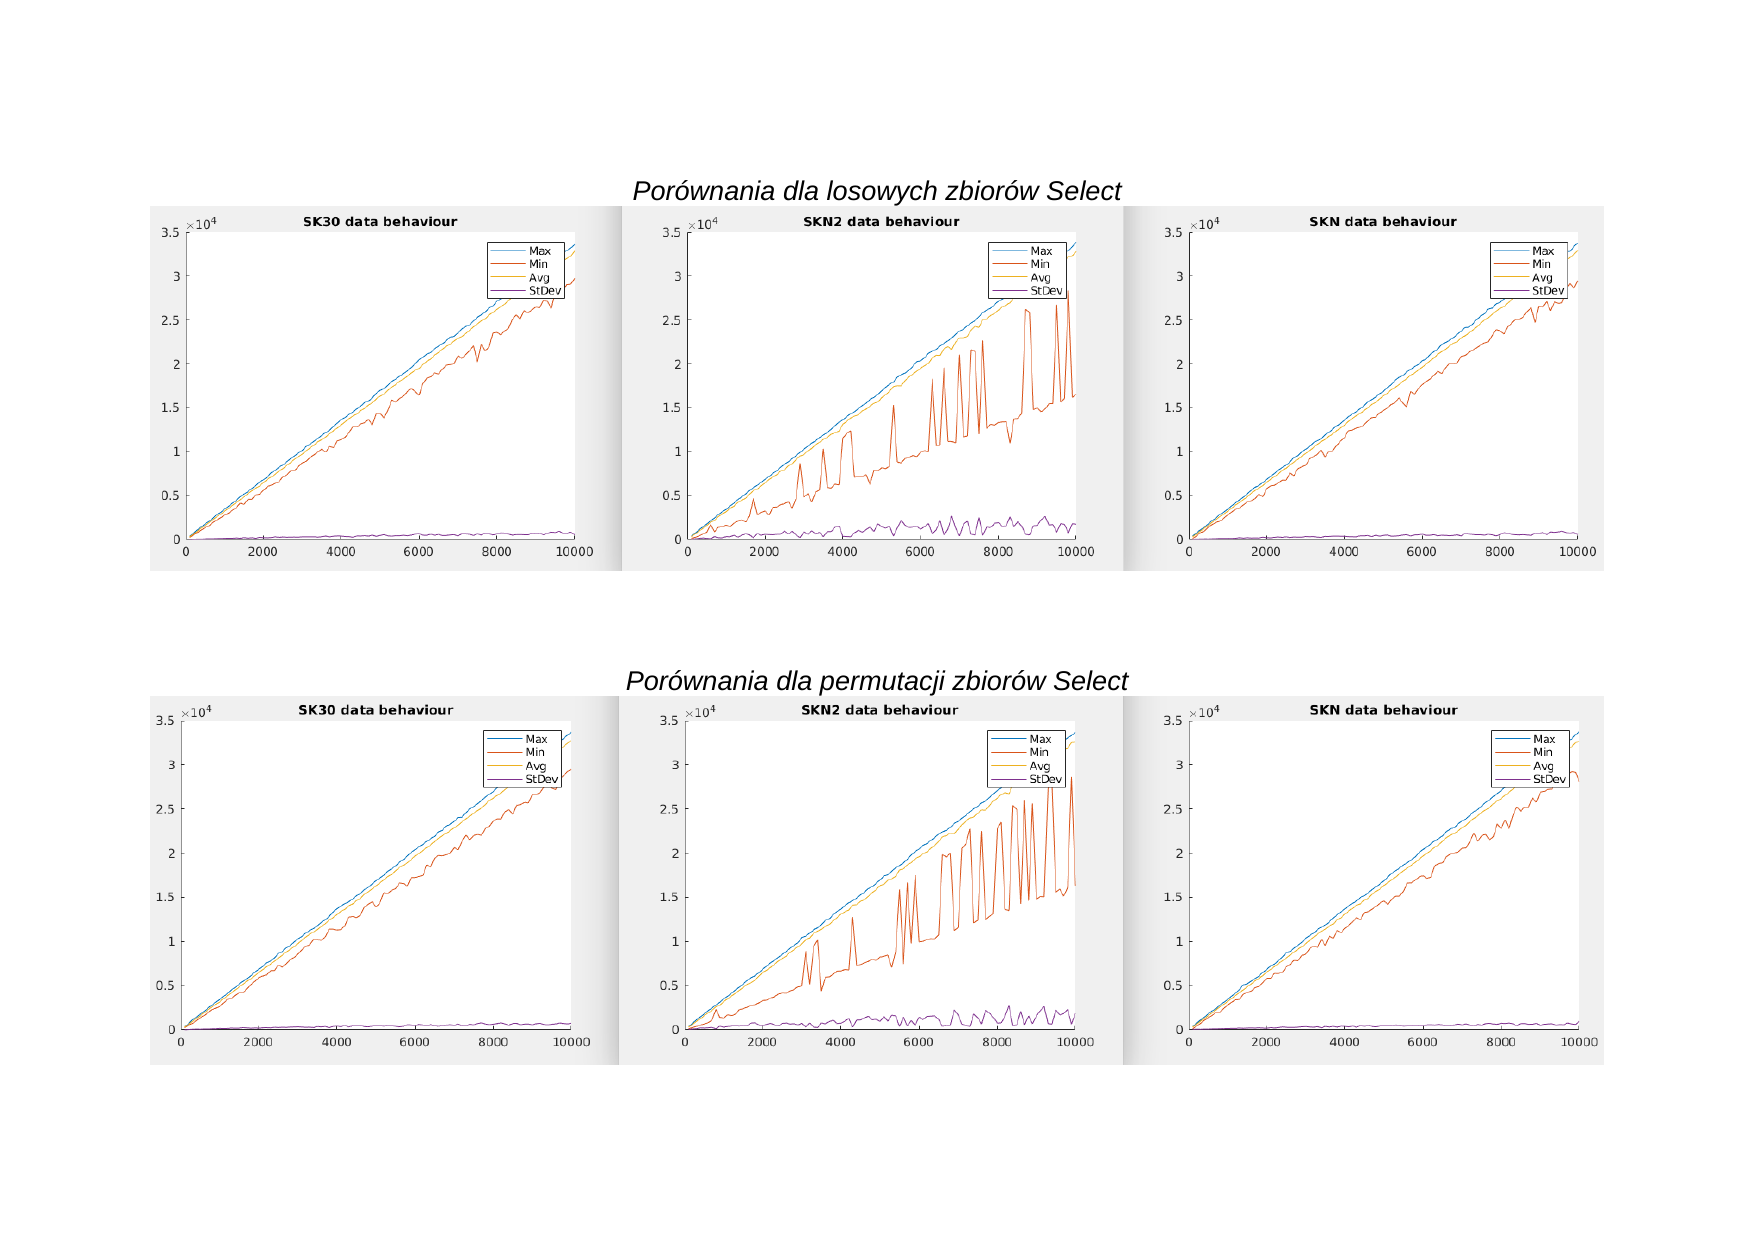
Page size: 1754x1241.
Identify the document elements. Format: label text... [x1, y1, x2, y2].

text Porównania dla permutacji zbiorów Select [150, 665, 1604, 696]
picture [150, 206, 1604, 571]
picture [150, 696, 1604, 1065]
text Porównania dla losowych zbiorów Select [150, 175, 1604, 206]
